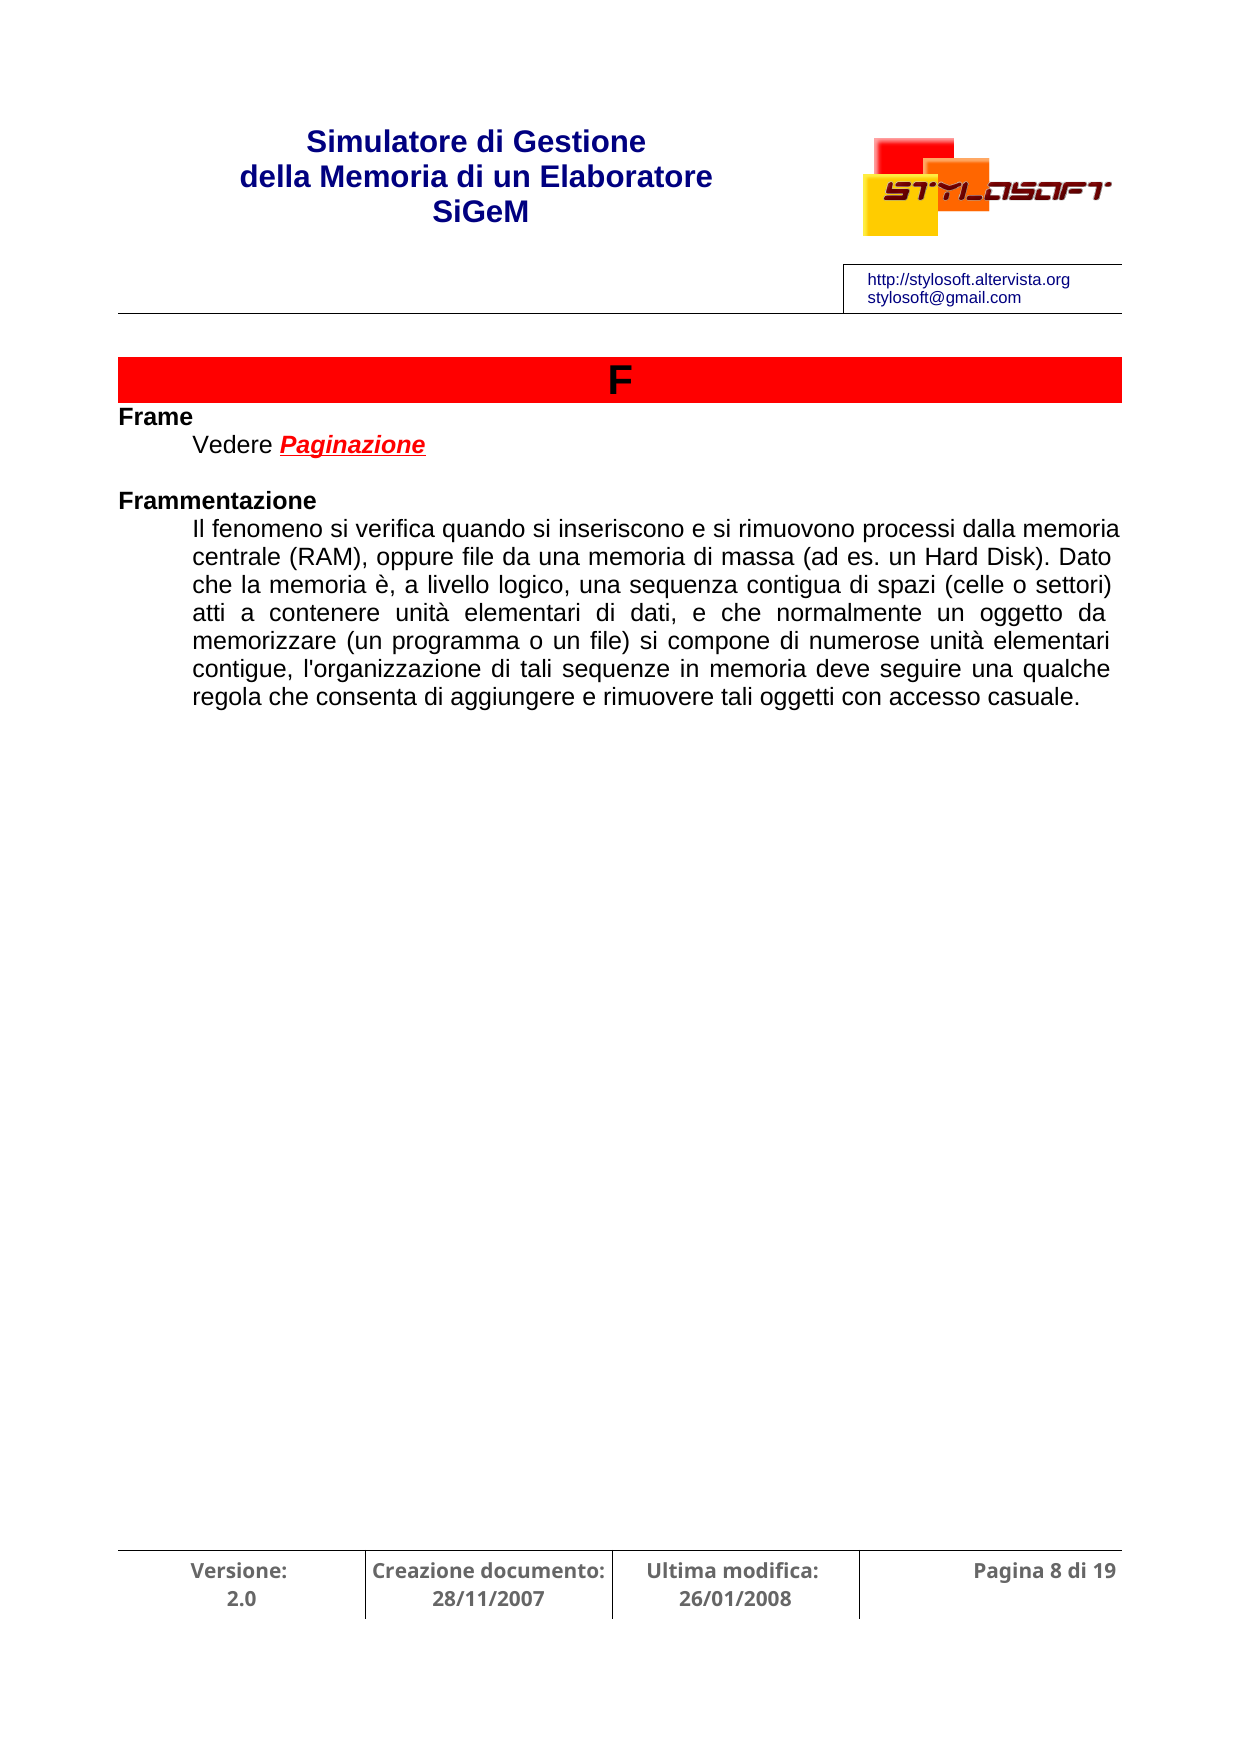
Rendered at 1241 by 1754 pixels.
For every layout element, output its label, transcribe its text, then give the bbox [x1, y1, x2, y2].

text Frammentazione [118, 487, 1122, 515]
picture [848, 123, 1117, 247]
text Il fenomeno si verifica quando si inseriscono e si rimuovono processi dalla memoria centrale (RAM), oppure file da una memoria di massa (ad es. un Hard Disk). Dato che la memoria è, a livello logico, una sequenza contigua di spazi (celle o settori) atti a contenere unità elementari di dati, e che normalmente un oggetto da memorizzare (un programma o un file) si compone di numerose unità elementari contigue, l'organizzazione di tali sequenze in memoria deve seguire una qualche regola che consenta di aggiungere e rimuovere tali oggetti con accesso casuale. [118, 515, 1122, 710]
text Vedere Paginazione [118, 431, 1122, 459]
text Frame [118, 403, 1122, 431]
